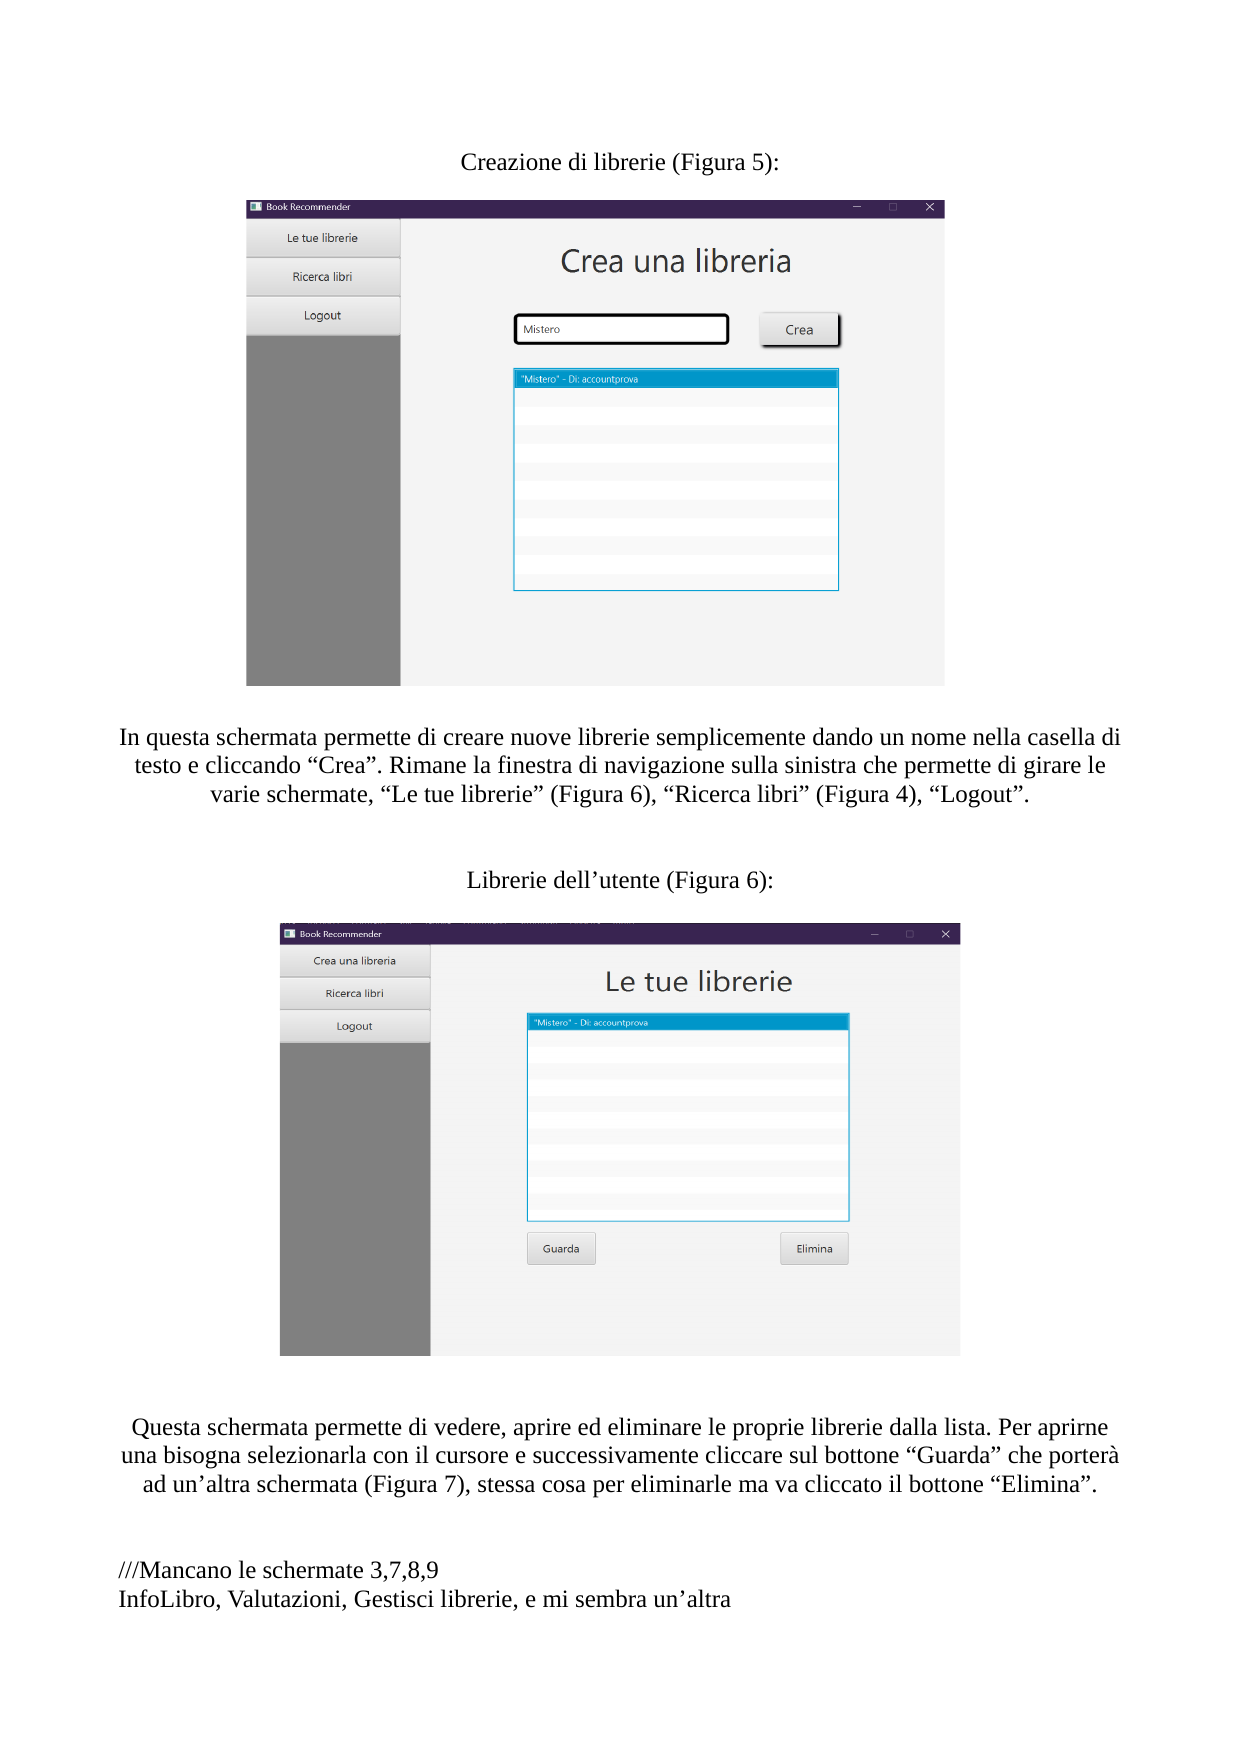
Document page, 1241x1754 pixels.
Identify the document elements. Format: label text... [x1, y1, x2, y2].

picture [279, 923, 961, 1356]
text Creazione di librerie (Figura 5): [118, 147, 1122, 176]
text In questa schermata permette di creare nuove librerie semplicemente dando un nome nella casella di testo e cliccando “Crea”. Rimane la finestra di navigazione sulla sinistra che permette di girare le varie schermate, “Le tue librerie” (Figura 6), “Ricerca libri” (Figura 4), “Logout”. [118, 722, 1122, 808]
text Questa schermata permette di vedere, aprire ed eliminare le proprie librerie dalla lista. Per aprirne una bisogna selezionarla con il cursore e successivamente cliccare sul bottone “Guarda” che porterà ad un’altra schermata (Figura 7), stessa cosa per eliminarle ma va cliccato il bottone “Elimina”. [118, 1412, 1122, 1498]
text Librerie dell’utente (Figura 6): [118, 866, 1122, 894]
text ///Mancano le schermate 3,7,8,9 [118, 1556, 1122, 1584]
picture [246, 200, 945, 686]
text InfoLibro, Valutazioni, Gestisci librerie, e mi sembra un’altra [118, 1584, 1122, 1613]
